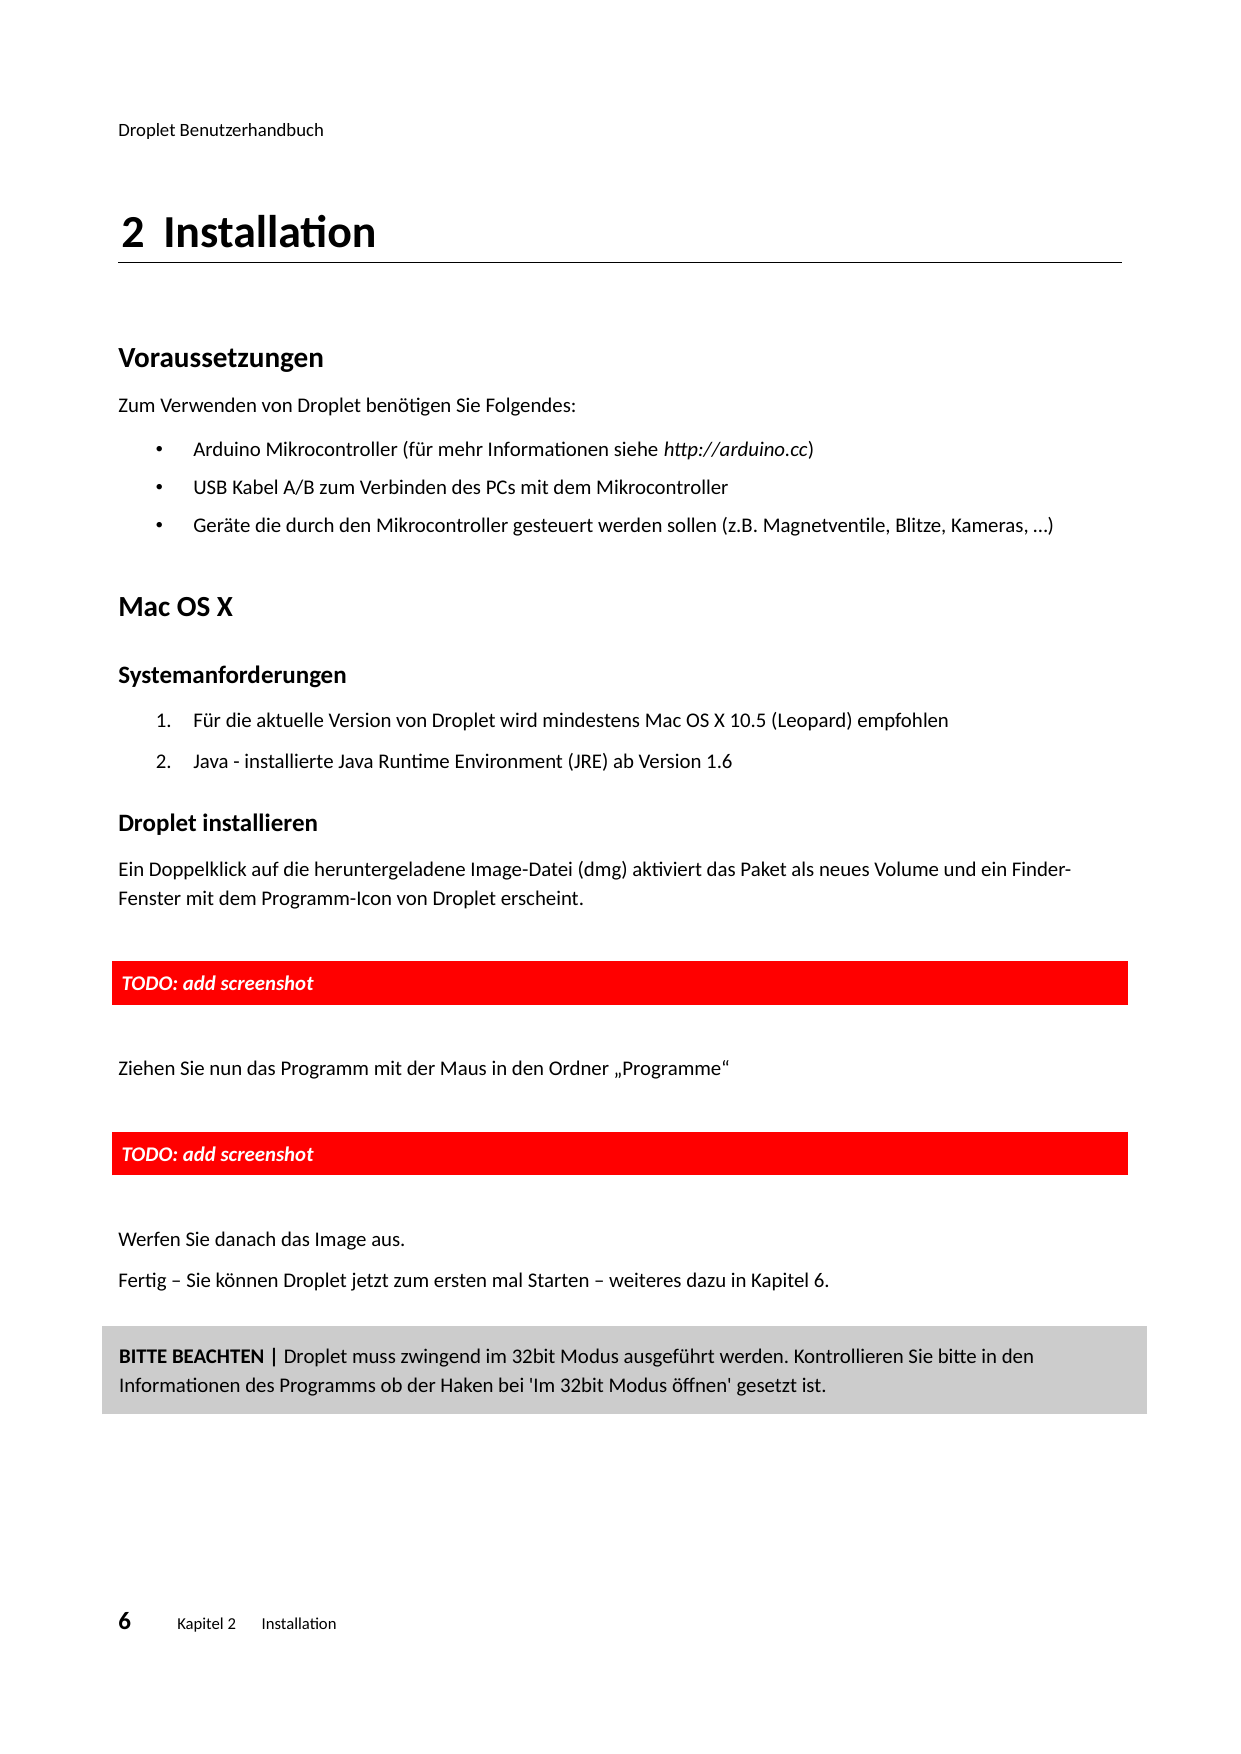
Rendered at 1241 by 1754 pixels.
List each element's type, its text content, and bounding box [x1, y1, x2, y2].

subtitle Voraussetzungen [118, 339, 1122, 374]
text Ziehen Sie nun das Programm mit der Maus in den Ordner „Programme“ [118, 1056, 1122, 1081]
subtitle Installation [118, 200, 1122, 262]
text Fertig – Sie können Droplet jetzt zum ersten mal Starten – weiteres dazu in Kapitel 6. [118, 1267, 1122, 1293]
text Bitte beachten | Droplet muss zwingend im 32bit Modus ausgeführt werden. Kontrollieren Sie bitte in den Informationen des Programms ob der Haken bei 'Im 32bit Modus öffnen' gesetzt ist. [104, 1328, 1145, 1412]
list Für die aktuelle Version von Droplet wird mindestens Mac OS X 10.5 (Leopard) empfohlen [156, 708, 1122, 733]
text Ein Doppelklick auf die heruntergeladene Image-Datei (dmg) aktiviert das Paket als neues Volume und ein Finder-Fenster mit dem Programm-Icon von Droplet erscheint. [118, 856, 1122, 910]
text TODO: add screenshot [119, 967, 1122, 998]
list Geräte die durch den Mikrocontroller gesteuert werden sollen (z.B. Magnetventile, Blitze, Kameras, …) [156, 512, 1122, 537]
subtitle Systemanforderungen [118, 659, 1122, 690]
subtitle Mac OS X [118, 588, 1122, 624]
subtitle Droplet installieren [118, 807, 1122, 838]
text Werfen Sie danach das Image aus. [118, 1226, 1122, 1252]
text Zum Verwenden von Droplet benötigen Sie Folgendes: [118, 392, 1122, 417]
list Arduino Mikrocontroller (für mehr Informationen siehe http://arduino.cc) [156, 436, 1122, 461]
text TODO: add screenshot [119, 1138, 1122, 1169]
list Java - installierte Java Runtime Environment (JRE) ab Version 1.6 [156, 749, 1122, 774]
list USB Kabel A/B zum Verbinden des PCs mit dem Mikrocontroller [156, 474, 1122, 499]
